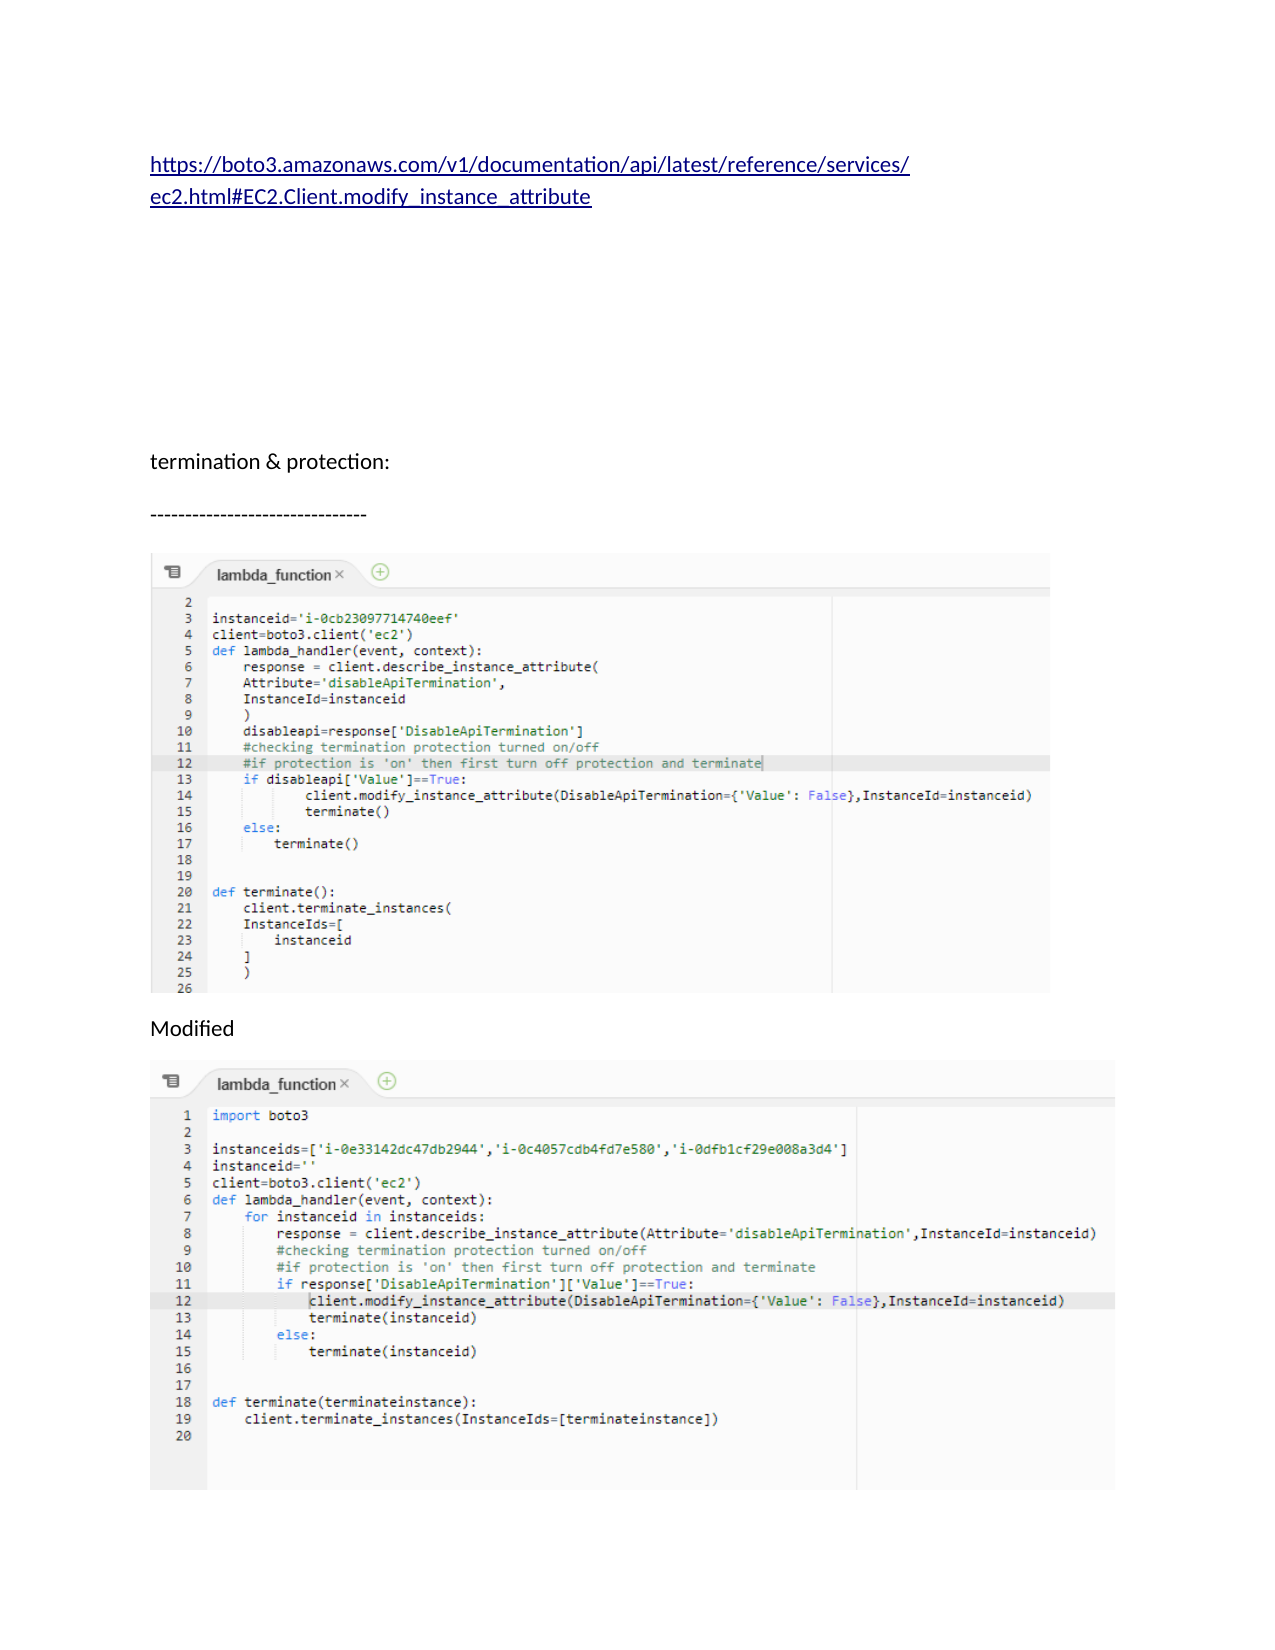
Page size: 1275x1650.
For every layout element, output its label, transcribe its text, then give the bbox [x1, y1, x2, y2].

picture [150, 553, 1050, 993]
text https://boto3.amazonaws.com/v1/documentation/api/latest/reference/services/ec2.html#EC2.Client.modify_instance_attribute [150, 150, 1125, 210]
text ------------------------------- [150, 500, 1125, 528]
text Modified [150, 1014, 1125, 1042]
picture [150, 1060, 1116, 1490]
text termination & protection: [150, 447, 1125, 475]
